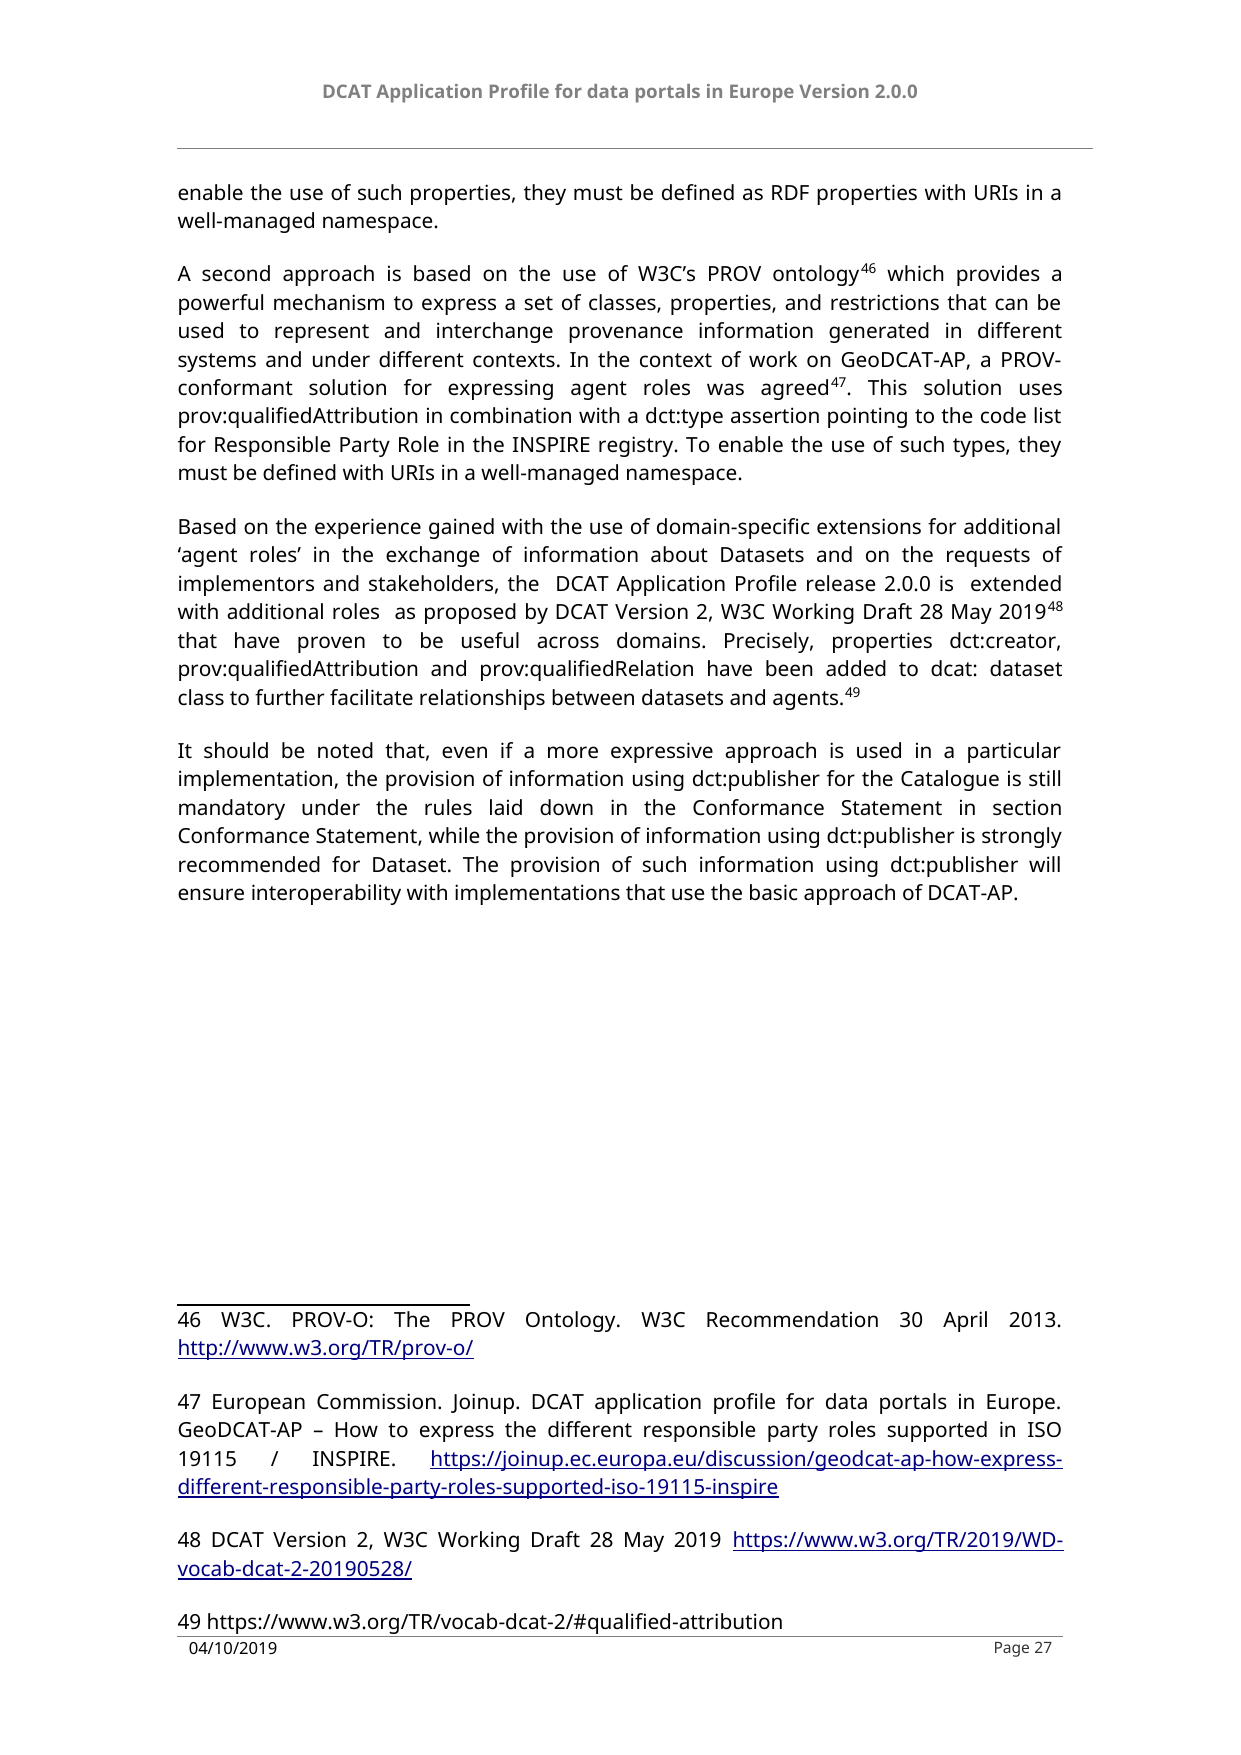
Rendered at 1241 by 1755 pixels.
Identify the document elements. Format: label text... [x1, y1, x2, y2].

text It should be noted that, even if a more expressive approach is used in a particular implementation, the provision of information using dct:publisher for the Catalogue is still mandatory under the rules laid down in the Conformance Statement in section 6, while the provision of information using dct:publisher is strongly recommended for Dataset. The provision of such information using dct:publisher will ensure interoperability with implementations that use the basic approach of DCAT-AP. [177, 736, 1063, 907]
text A second approach is based on the use of W3C’s PROV ontology which provides a powerful mechanism to express a set of classes, properties, and restrictions that can be used to represent and interchange provenance information generated in different systems and under different contexts. In the context of work on GeoDCAT-AP, a PROV-conformant solution for expressing agent roles was agreed. This solution uses prov:qualifiedAttribution in combination with a dct:type assertion pointing to the code list for Responsible Party Role in the INSPIRE registry. To enable the use of such types, they must be defined with URIs in a well-managed namespace. [177, 259, 1063, 487]
text W3C. PROV-O: The PROV Ontology. W3C Recommendation 30 April 2013. http://www.w3.org/TR/prov-o/ [177, 1305, 1063, 1362]
text The first possible approach is based on the use of a predicate vocabulary that provides a set of properties that represent additional types of relationships between Datasets and Agents. For example, properties could be defined, such as foo:owner, foo:curator or foo:responsibleParty, in addition to the use of existing well-known properties, such as dct:creator and dct:rightsHolder. A possible source for such additional properties is the Roles Named Authority List maintained by the Publications Office of the EU. Other domain-specific sources for additional properties are the INSPIRE Responsible Party roles, the Library of Congress’ MARC relators and DataCite’s contributor types. To enable the use of such properties, they must be defined as RDF properties with URIs in a well-managed namespace. [177, 178, 1063, 234]
text European Commission. Joinup. DCAT application profile for data portals in Europe. GeoDCAT-AP – How to express the different responsible party roles supported in ISO 19115 / INSPIRE. https://joinup.ec.europa.eu/discussion/geodcat-ap-how-express-different-responsible-party-roles-supported-iso-19115-inspire [177, 1387, 1063, 1501]
text DCAT Version 2, W3C Working Draft 28 May 2019 https://www.w3.org/TR/2019/WD-vocab-dcat-2-20190528/ [177, 1526, 1063, 1582]
text https://www.w3.org/TR/vocab-dcat-2/#qualified-attribution [177, 1607, 1063, 1636]
text Based on the experience gained with the use of domain-specific extensions for additional ‘agent roles’ in the exchange of information about Datasets and on the requests of implementors and stakeholders, the DCAT Application Profile release 2.0.0 is extended with additional roles as proposed by DCAT Version 2, W3C Working Draft 28 May 2019 that have proven to be useful across domains. Precisely, properties dct:creator, prov:qualifiedAttribution and prov:qualifiedRelation have been added to dcat: dataset class to further facilitate relationships between datasets and agents. [177, 512, 1063, 711]
